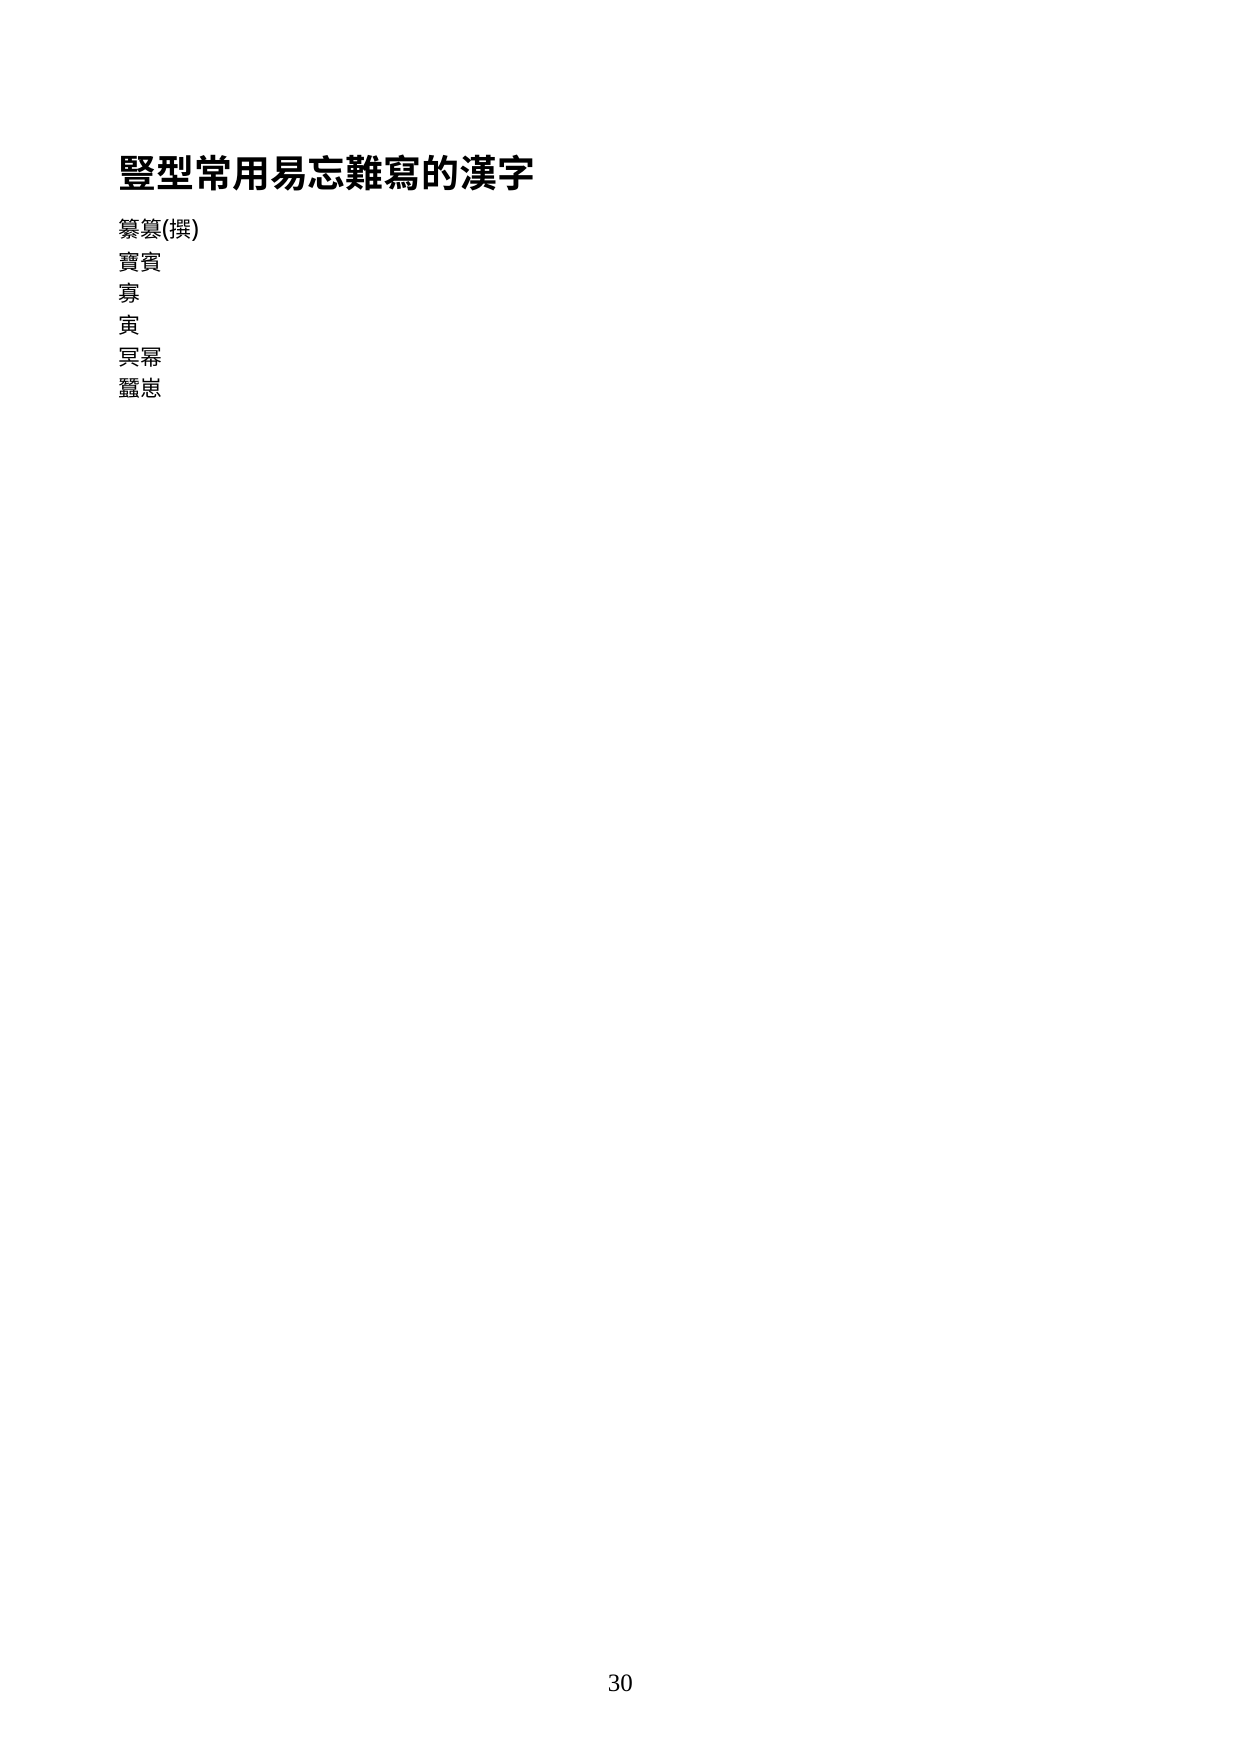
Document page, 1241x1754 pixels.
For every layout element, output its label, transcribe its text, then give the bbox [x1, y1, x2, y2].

text 寶賓 [118, 244, 1122, 276]
text 寅 [118, 308, 1122, 339]
text 寡 [118, 276, 1122, 308]
text 纂篡(撰) [118, 211, 1122, 244]
text 蠶崽 [118, 371, 1122, 403]
text 冥幂 [118, 339, 1122, 371]
subtitle 豎型常用易忘難寫的漢字 [118, 143, 1122, 198]
